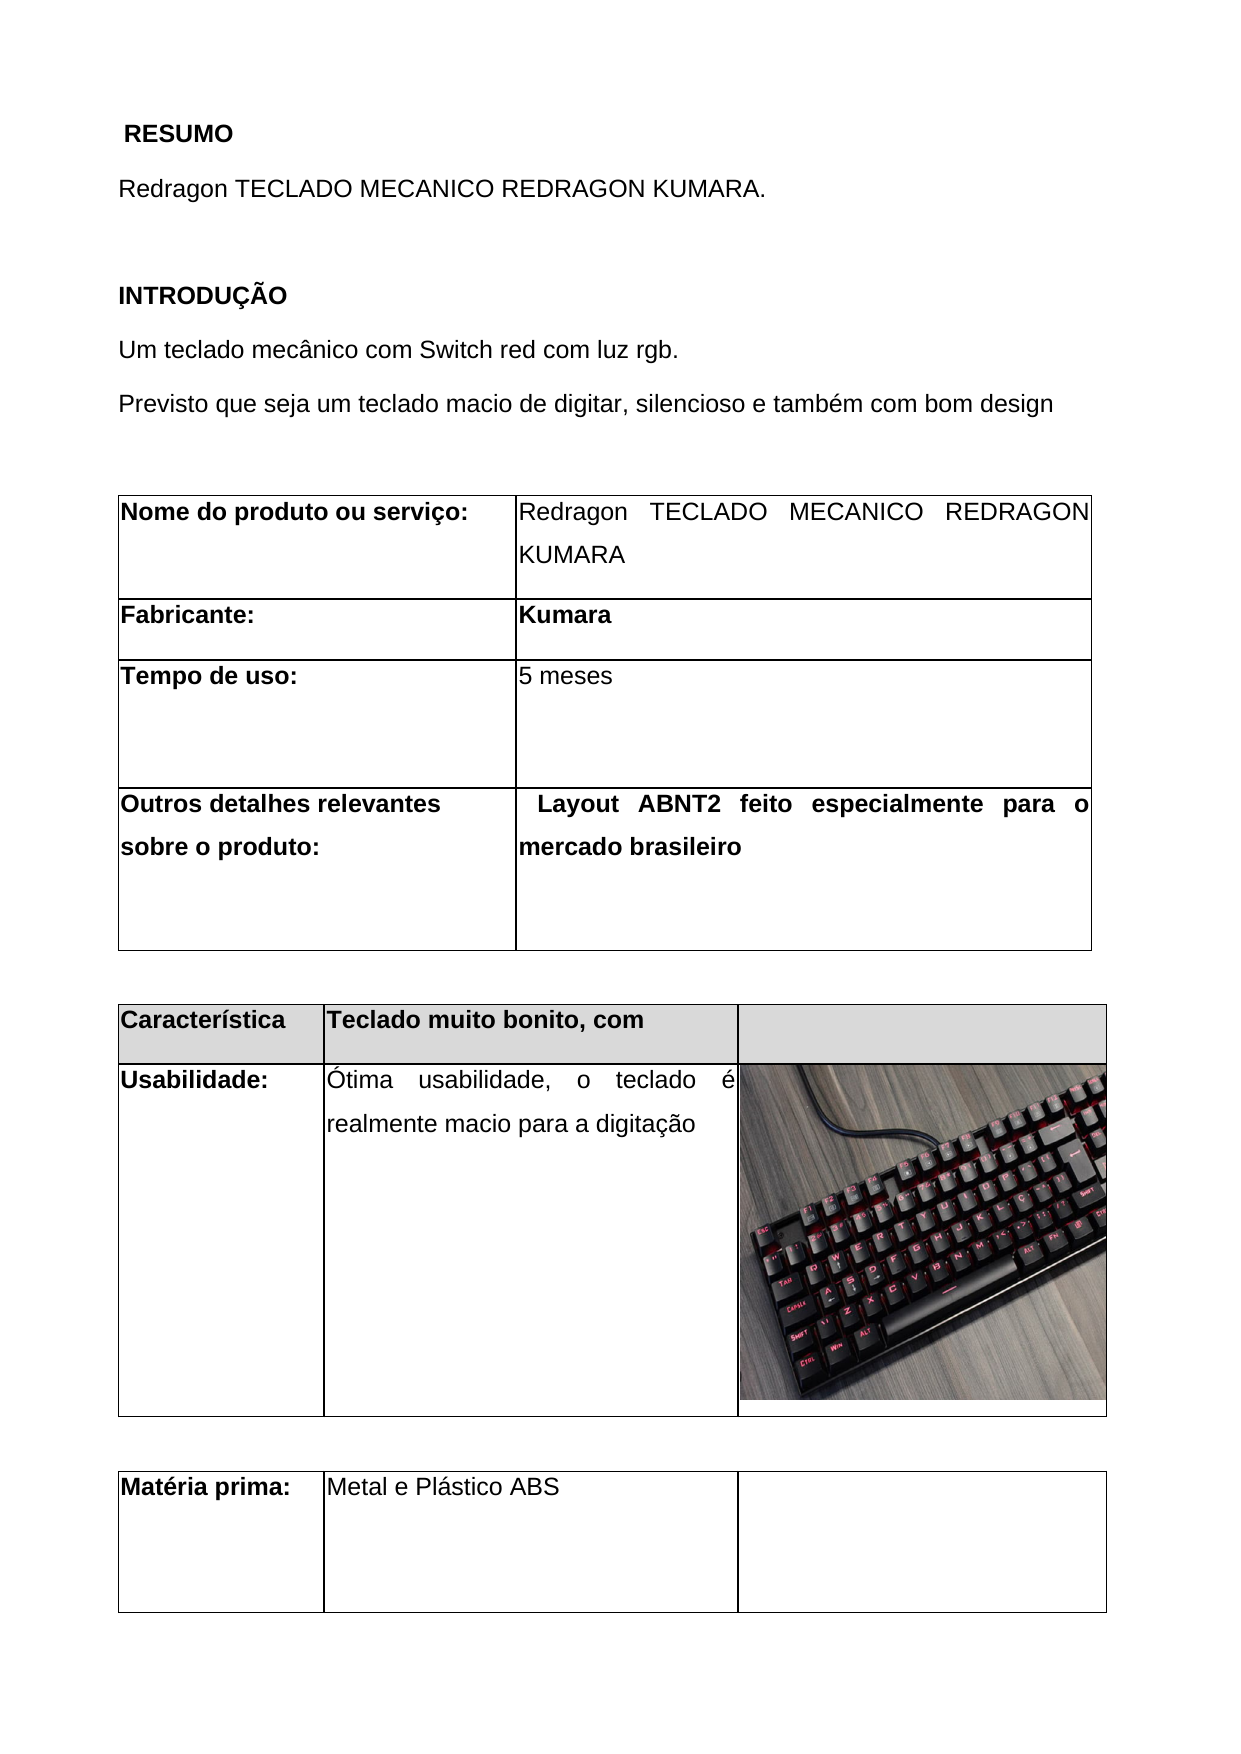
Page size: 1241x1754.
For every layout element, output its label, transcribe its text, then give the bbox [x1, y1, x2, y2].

table_header Matéria prima: [119, 1472, 323, 1612]
table_cell Fabricante: [119, 600, 515, 659]
table_header Nome do produto ou serviço: [119, 496, 515, 598]
table_header Característica [119, 1005, 323, 1063]
text Um teclado mecânico com Switch red com luz rgb. [118, 335, 1122, 363]
table_cell [739, 1065, 1106, 1416]
table_header [739, 1472, 1106, 1612]
text Redragon TECLADO MECANICO REDRAGON KUMARA. [118, 174, 1122, 203]
table_header Metal e Plástico ABS [325, 1472, 737, 1612]
table_cell Kumara [517, 600, 1091, 659]
table_header Teclado muito bonito, com [325, 1005, 737, 1063]
table_header Redragon TECLADO MECANICO REDRAGON KUMARA [517, 496, 1091, 598]
text RESUMO [118, 118, 1122, 149]
table_cell Ótima usabilidade, o teclado é realmente macio para a digitação [325, 1065, 737, 1416]
table_cell Usabilidade: [119, 1065, 323, 1416]
text INTRODUÇÃO [118, 281, 1122, 309]
text Previsto que seja um teclado macio de digitar, silencioso e também com bom design [118, 388, 1122, 417]
table_header [739, 1005, 1106, 1063]
table_cell Layout ABNT2 feito especialmente para o mercado brasileiro [517, 789, 1091, 950]
table_cell 5 meses [517, 661, 1091, 787]
table_cell Tempo de uso: [119, 661, 515, 787]
table_cell Outros detalhes relevantes sobre o produto: [119, 789, 515, 950]
